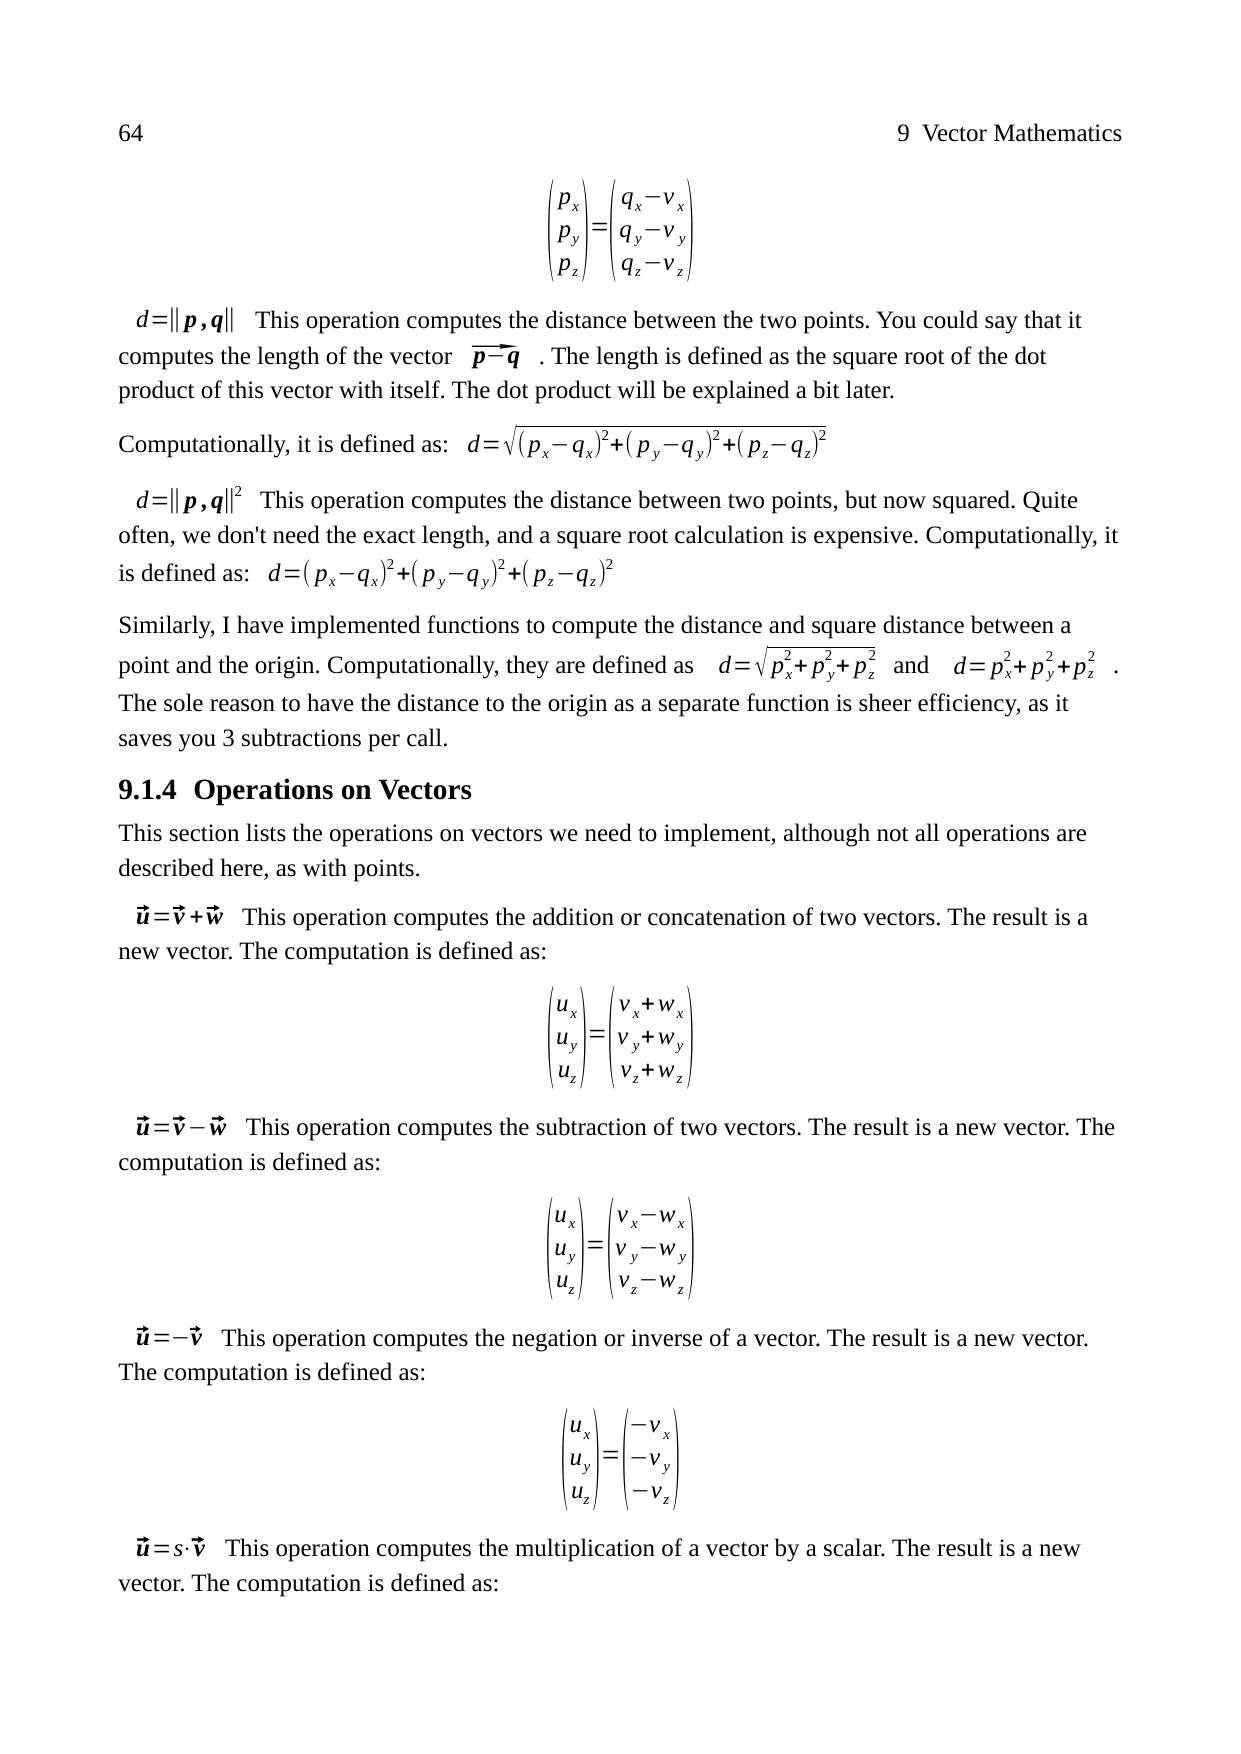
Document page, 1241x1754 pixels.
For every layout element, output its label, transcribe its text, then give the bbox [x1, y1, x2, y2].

text This operation computes the addition or concatenation of two vectors. The result is a new vector. The computation is defined as: [118, 902, 1122, 965]
text This section lists the operations on vectors we need to implement, although not all operations are described here, as with points. [118, 818, 1122, 881]
text This operation computes the multiplication of a vector by a scalar. The result is a new vector. The computation is defined as: [118, 1533, 1122, 1596]
text This operation computes the distance between the two points. You could say that it computes the length of the vector. The length is defined as the square root of the dot product of this vector with itself. The dot product will be explained a bit later. [118, 305, 1122, 404]
text Computationally, it is defined as: [118, 424, 1122, 462]
text This operation computes the distance between two points, but now squared. Quite often, we don't need the exact length, and a square root calculation is expensive. Computationally, it is defined as: [118, 482, 1122, 590]
subtitle Operations on Vectors [118, 772, 1122, 806]
text Similarly, I have implemented functions to compute the distance and square distance between a point and the origin. Computationally, they are defined as and . The sole reason to have the distance to the origin as a separate function is sheer efficiency, as it saves you 3 subtractions per call. [118, 610, 1122, 752]
text This operation computes the subtraction of two vectors. The result is a new vector. The computation is defined as: [118, 1112, 1122, 1175]
text This operation computes the negation or inverse of a vector. The result is a new vector. The computation is defined as: [118, 1323, 1122, 1386]
